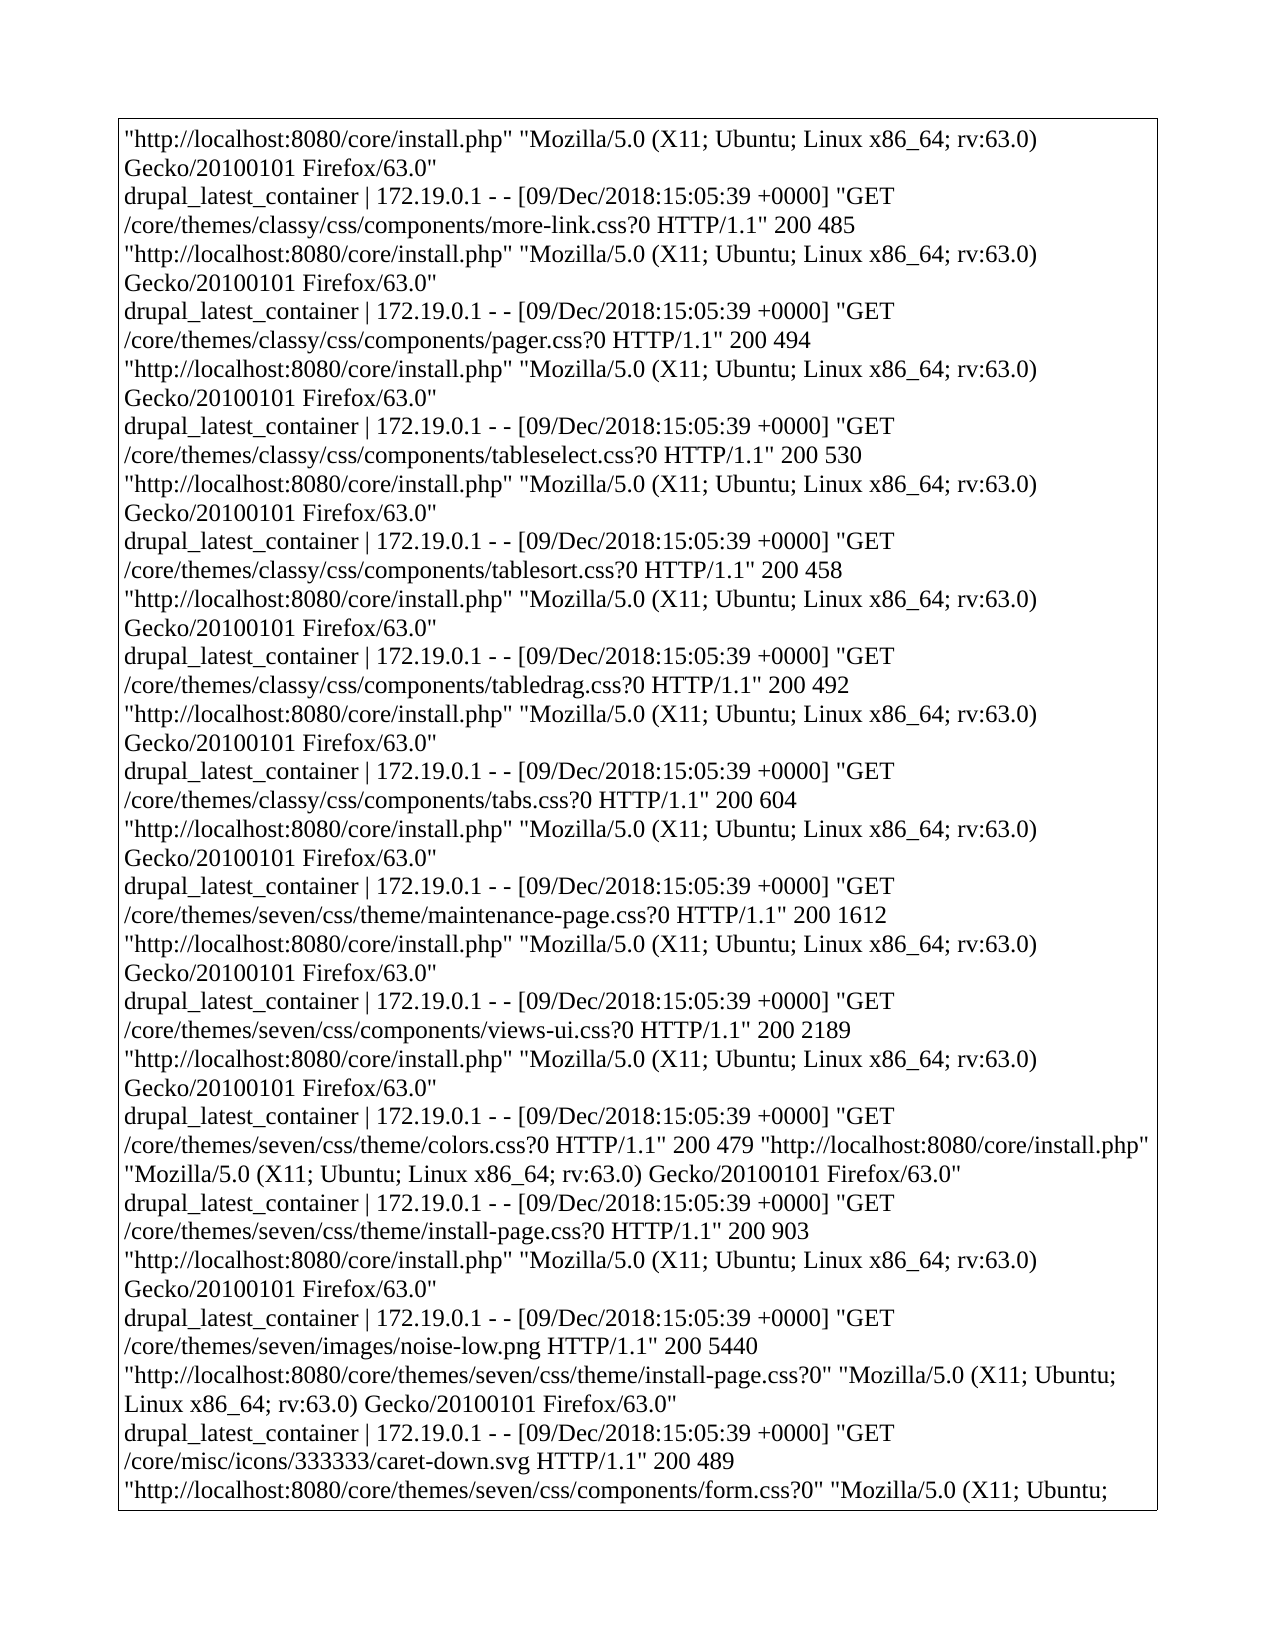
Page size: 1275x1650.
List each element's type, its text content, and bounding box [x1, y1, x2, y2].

table_cell "http://localhost:8080/core/install.php" "Mozilla/5.0 (X11; Ubuntu; Linux x86_64; rv:63.0) Gecko/20100101 Firefox/63.0" drupal_latest_container | 172.19.0.1 - - [09/Dec/2018:15:05:39 +0000] "GET /core/themes/classy/css/components/more-link.css?0 HTTP/1.1" 200 485 "http://localhost:8080/core/install.php" "Mozilla/5.0 (X11; Ubuntu; Linux x86_64; rv:63.0) Gecko/20100101 Firefox/63.0" drupal_latest_container | 172.19.0.1 - - [09/Dec/2018:15:05:39 +0000] "GET /core/themes/classy/css/components/pager.css?0 HTTP/1.1" 200 494 "http://localhost:8080/core/install.php" "Mozilla/5.0 (X11; Ubuntu; Linux x86_64; rv:63.0) Gecko/20100101 Firefox/63.0" drupal_latest_container | 172.19.0.1 - - [09/Dec/2018:15:05:39 +0000] "GET /core/themes/classy/css/components/tableselect.css?0 HTTP/1.1" 200 530 "http://localhost:8080/core/install.php" "Mozilla/5.0 (X11; Ubuntu; Linux x86_64; rv:63.0) Gecko/20100101 Firefox/63.0" drupal_latest_container | 172.19.0.1 - - [09/Dec/2018:15:05:39 +0000] "GET /core/themes/classy/css/components/tablesort.css?0 HTTP/1.1" 200 458 "http://localhost:8080/core/install.php" "Mozilla/5.0 (X11; Ubuntu; Linux x86_64; rv:63.0) Gecko/20100101 Firefox/63.0" drupal_latest_container | 172.19.0.1 - - [09/Dec/2018:15:05:39 +0000] "GET /core/themes/classy/css/components/tabledrag.css?0 HTTP/1.1" 200 492 "http://localhost:8080/core/install.php" "Mozilla/5.0 (X11; Ubuntu; Linux x86_64; rv:63.0) Gecko/20100101 Firefox/63.0" drupal_latest_container | 172.19.0.1 - - [09/Dec/2018:15:05:39 +0000] "GET /core/themes/classy/css/components/tabs.css?0 HTTP/1.1" 200 604 "http://localhost:8080/core/install.php" "Mozilla/5.0 (X11; Ubuntu; Linux x86_64; rv:63.0) Gecko/20100101 Firefox/63.0" drupal_latest_container | 172.19.0.1 - - [09/Dec/2018:15:05:39 +0000] "GET /core/themes/seven/css/theme/maintenance-page.css?0 HTTP/1.1" 200 1612 "http://localhost:8080/core/install.php" "Mozilla/5.0 (X11; Ubuntu; Linux x86_64; rv:63.0) Gecko/20100101 Firefox/63.0" drupal_latest_container | 172.19.0.1 - - [09/Dec/2018:15:05:39 +0000] "GET /core/themes/seven/css/components/views-ui.css?0 HTTP/1.1" 200 2189 "http://localhost:8080/core/install.php" "Mozilla/5.0 (X11; Ubuntu; Linux x86_64; rv:63.0) Gecko/20100101 Firefox/63.0" drupal_latest_container | 172.19.0.1 - - [09/Dec/2018:15:05:39 +0000] "GET /core/themes/seven/css/theme/colors.css?0 HTTP/1.1" 200 479 "http://localhost:8080/core/install.php" "Mozilla/5.0 (X11; Ubuntu; Linux x86_64; rv:63.0) Gecko/20100101 Firefox/63.0" drupal_latest_container | 172.19.0.1 - - [09/Dec/2018:15:05:39 +0000] "GET /core/themes/seven/css/theme/install-page.css?0 HTTP/1.1" 200 903 "http://localhost:8080/core/install.php" "Mozilla/5.0 (X11; Ubuntu; Linux x86_64; rv:63.0) Gecko/20100101 Firefox/63.0" drupal_latest_container | 172.19.0.1 - - [09/Dec/2018:15:05:39 +0000] "GET /core/themes/seven/images/noise-low.png HTTP/1.1" 200 5440 "http://localhost:8080/core/themes/seven/css/theme/install-page.css?0" "Mozilla/5.0 (X11; Ubuntu; Linux x86_64; rv:63.0) Gecko/20100101 Firefox/63.0" drupal_latest_container | 172.19.0.1 - - [09/Dec/2018:15:05:39 +0000] "GET /core/misc/icons/333333/caret-down.svg HTTP/1.1" 200 489 "http://localhost:8080/core/themes/seven/css/components/form.css?0" "Mozilla/5.0 (X11; Ubuntu; [119, 119, 1157, 1510]
